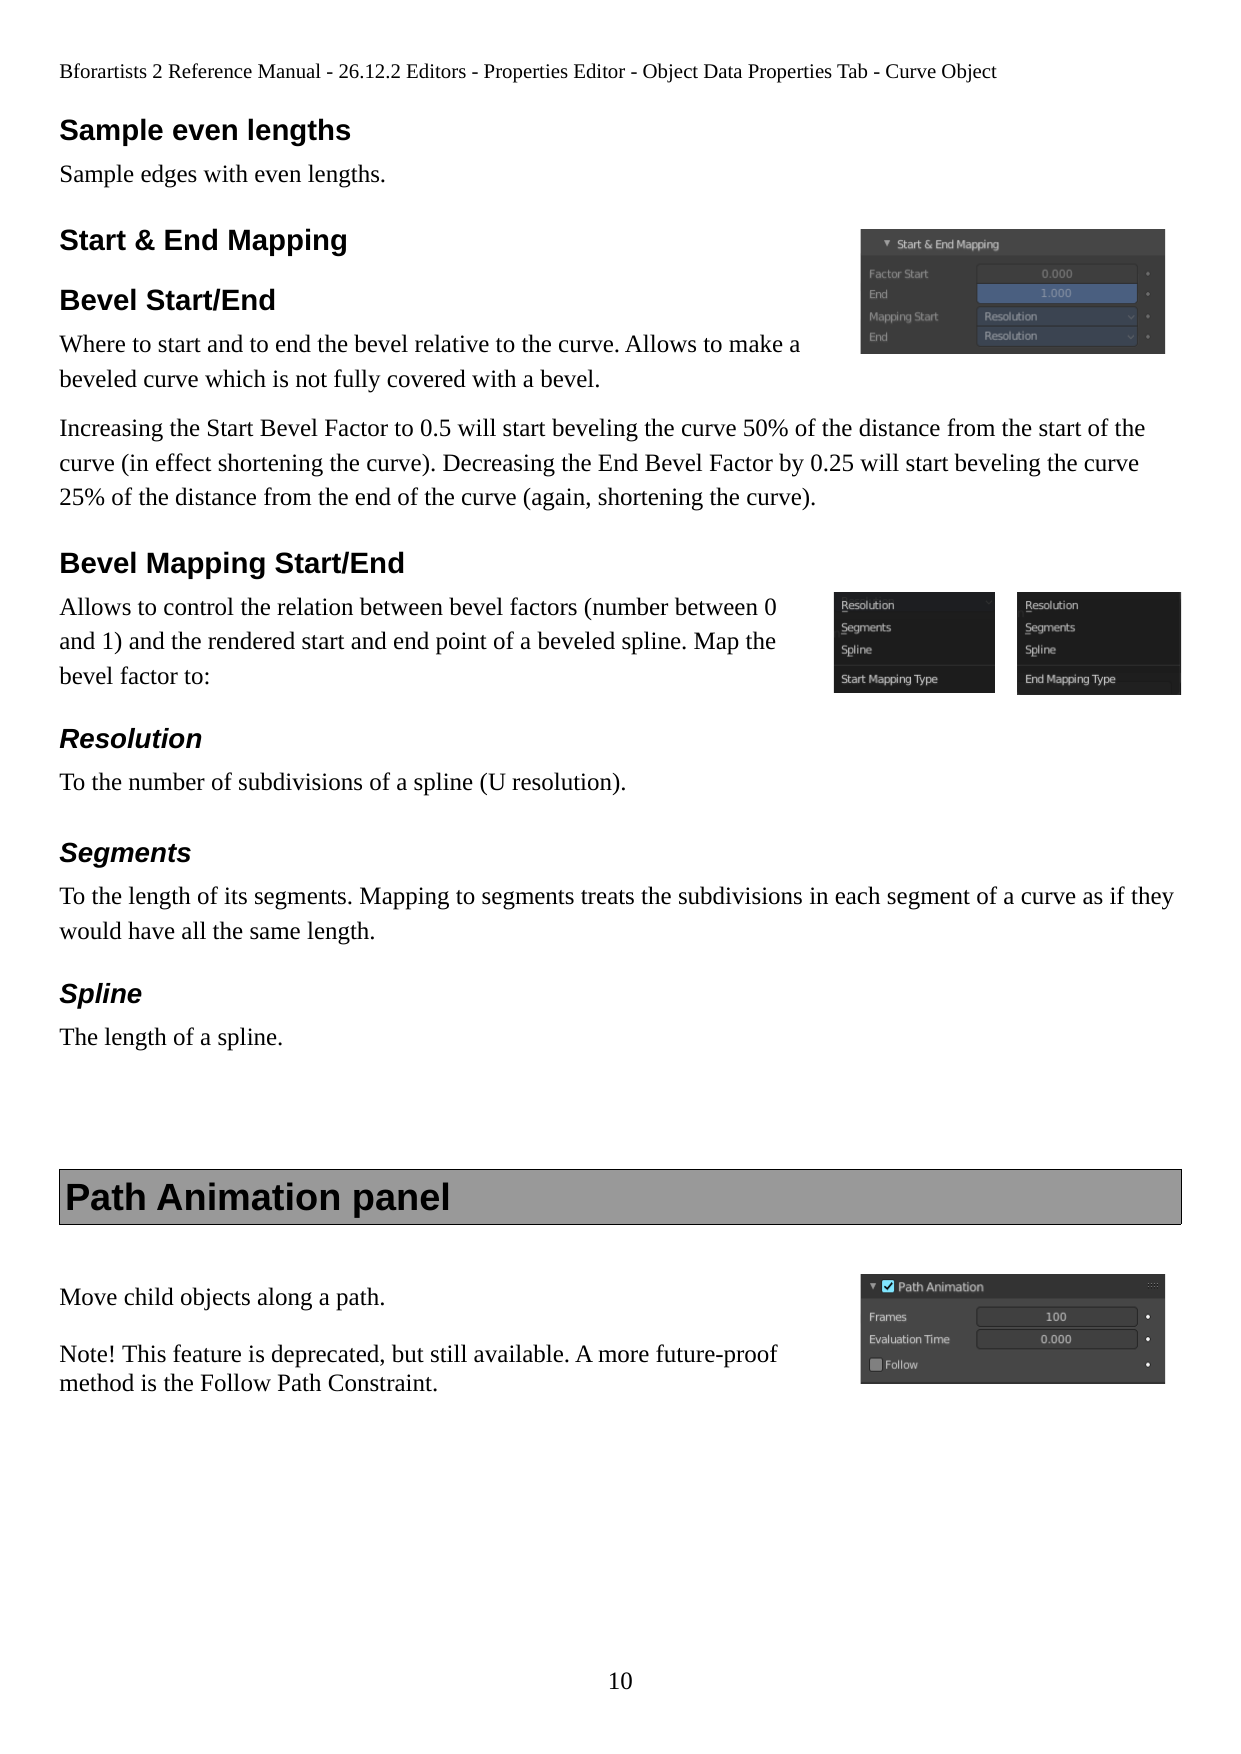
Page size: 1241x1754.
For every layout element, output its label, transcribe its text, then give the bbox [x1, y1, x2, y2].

text Where to start and to end the bevel relative to the curve. Allows to make a beveled curve which is not fully covered with a bevel. [59, 329, 1181, 393]
text Move child objects along a path. [59, 1282, 860, 1310]
text Sample edges with even lengths. [59, 159, 1181, 188]
text Allows to control the relation between bevel factors (number between 0 and 1) and the rendered start and end point of a beveled spline. Map the bevel factor to: [59, 592, 833, 690]
picture [833, 592, 995, 693]
text The length of a spline. [59, 1022, 1181, 1050]
picture [1017, 592, 1182, 695]
subtitle Bevel Start/End [59, 283, 860, 317]
subtitle Segments [59, 837, 1181, 869]
text Increasing the Start Bevel Factor to 0.5 will start beveling the curve 50% of the distance from the start of the curve (in effect shortening the curve). Decreasing the End Bevel Factor by 0.25 will start beveling the curve 25% of the distance from the end of the curve (again, shortening the curve). [59, 413, 1181, 511]
subtitle Resolution [59, 722, 1181, 754]
text To the number of subdivisions of a spline (U resolution). [59, 767, 1181, 796]
subtitle Bevel Mapping Start/End [59, 546, 1181, 579]
subtitle Sample even lengths [59, 113, 1181, 146]
subtitle Start & End Mapping [59, 222, 1181, 256]
text To the length of its segments. Mapping to segments treats the subdivisions in each segment of a curve as if they would have all the same length. [59, 881, 1181, 944]
subtitle [1166, 283, 1181, 317]
table_header Path Animation panel [60, 1170, 1181, 1224]
subtitle Spline [59, 977, 1181, 1009]
picture [860, 229, 1166, 354]
picture [860, 1274, 1166, 1384]
text Note! This feature is deprecated, but still available. A more future-proof method is the Follow Path Constraint. [59, 1339, 1181, 1397]
